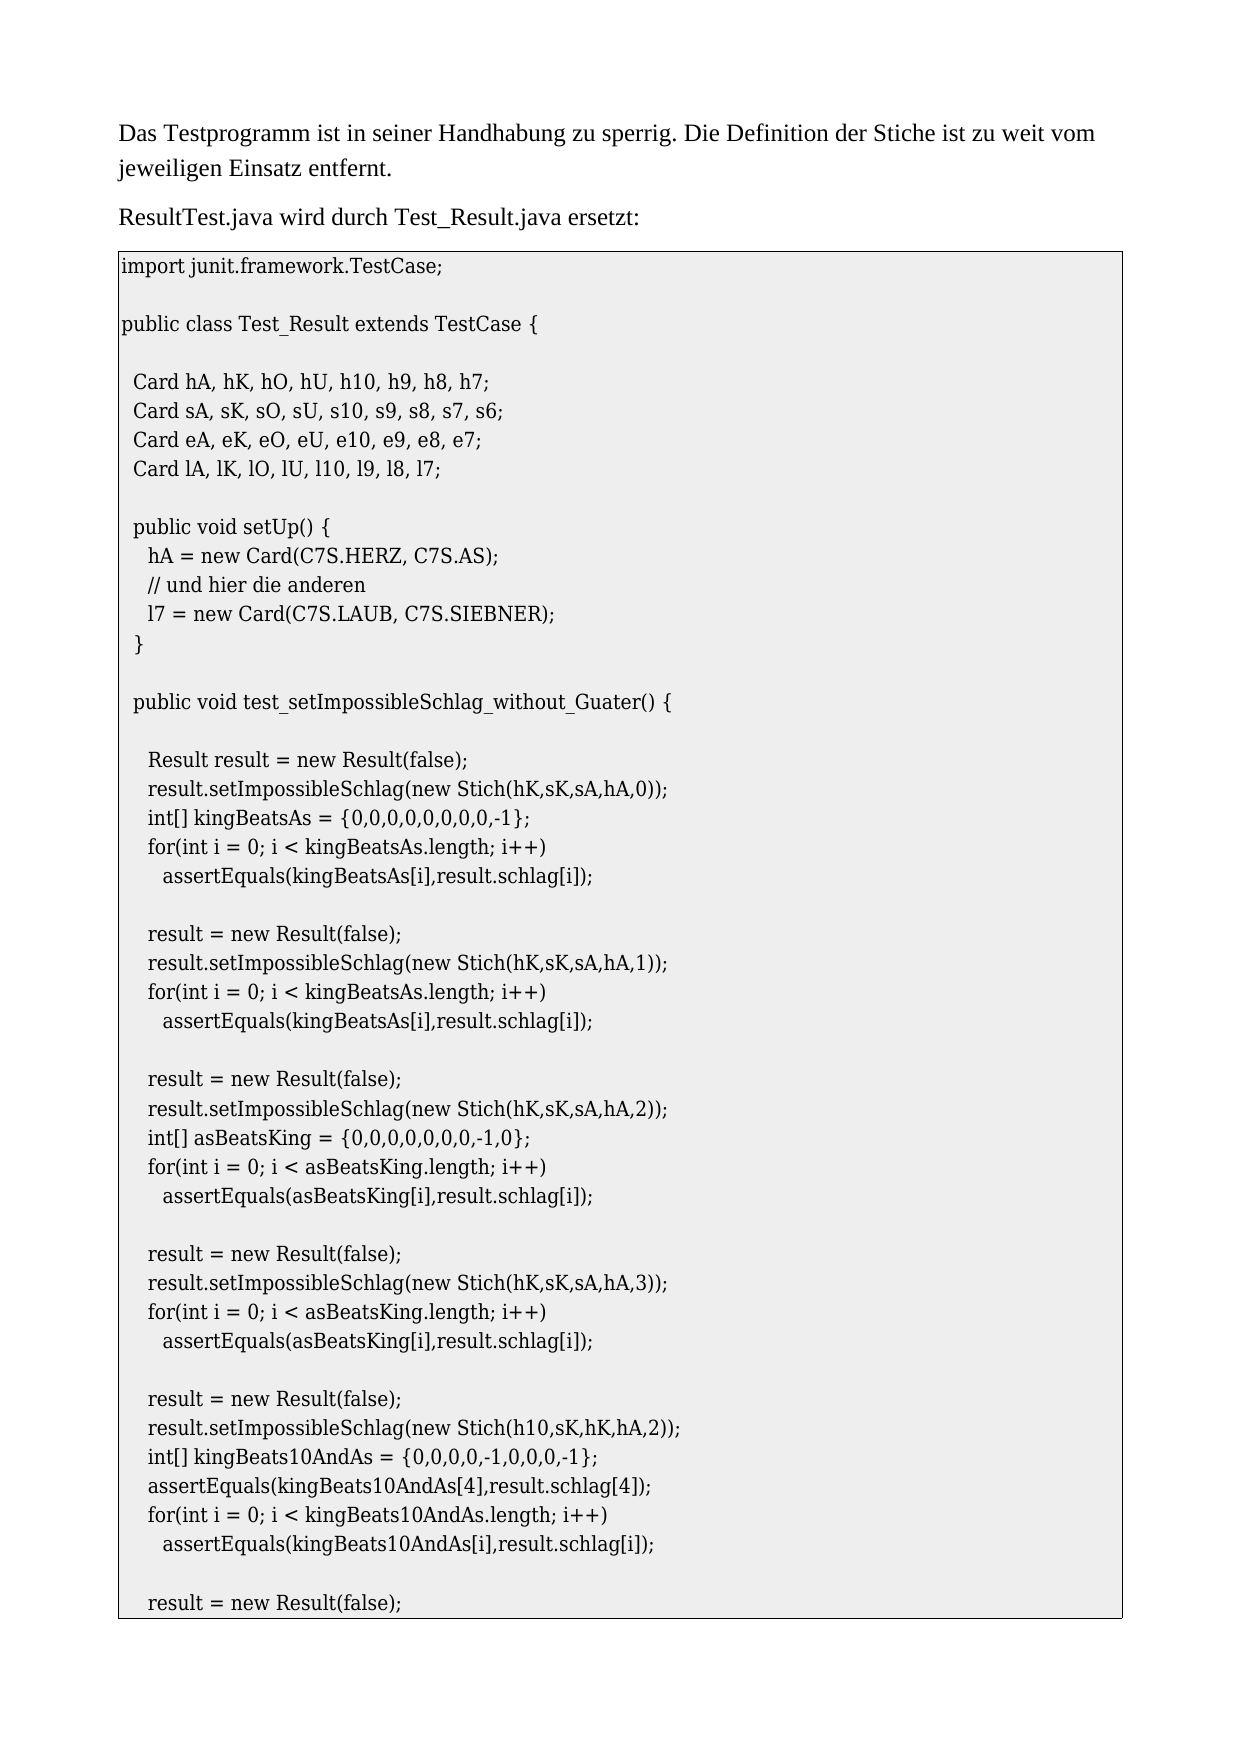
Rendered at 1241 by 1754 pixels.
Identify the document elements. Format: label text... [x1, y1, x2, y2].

text Card eA, eK, eO, eU, e10, e9, e8, e7; [119, 425, 1122, 452]
text Card lA, lK, lO, lU, l10, l9, l8, l7; [119, 454, 1122, 481]
text hA = new Card(C7S.HERZ, C7S.AS); [119, 541, 1122, 569]
text Result result = new Result(false); [119, 745, 1122, 772]
text result = new Result(false); [119, 1239, 1122, 1266]
text ResultTest.java wird durch Test_Result.java ersetzt: [118, 202, 1122, 230]
text assertEquals(asBeatsKing[i],result.schlag[i]); [119, 1181, 1122, 1208]
text public void setUp() { [119, 512, 1122, 539]
text l7 = new Card(C7S.LAUB, C7S.SIEBNER); [119, 599, 1122, 627]
text // und hier die anderen [119, 570, 1122, 598]
text result.setImpossibleSchlag(new Stich(hK,sK,sA,hA,0)); [119, 774, 1122, 801]
text assertEquals(kingBeatsAs[i],result.schlag[i]); [119, 1006, 1122, 1034]
text Card sA, sK, sO, sU, s10, s9, s8, s7, s6; [119, 396, 1122, 423]
text public class Test_Result extends TestCase { [119, 309, 1122, 336]
text result = new Result(false); [119, 1384, 1122, 1411]
text result.setImpossibleSchlag(new Stich(hK,sK,sA,hA,2)); [119, 1093, 1122, 1121]
text result.setImpossibleSchlag(new Stich(h10,sK,hK,hA,2)); [119, 1413, 1122, 1441]
text assertEquals(kingBeats10AndAs[4],result.schlag[4]); [119, 1471, 1122, 1499]
text result.setImpossibleSchlag(new Stich(hK,sK,sA,hA,1)); [119, 948, 1122, 976]
text public void test_setImpossibleSchlag_without_Guater() { [119, 687, 1122, 714]
text result = new Result(false); [119, 1588, 1122, 1618]
text for(int i = 0; i < kingBeats10AndAs.length; i++) [119, 1500, 1122, 1528]
text result.setImpossibleSchlag(new Stich(hK,sK,sA,hA,3)); [119, 1268, 1122, 1295]
text import junit.framework.TestCase; [119, 252, 1122, 278]
text } [119, 628, 1122, 656]
text for(int i = 0; i < kingBeatsAs.length; i++) [119, 832, 1122, 859]
text int[] asBeatsKing = {0,0,0,0,0,0,0,-1,0}; [119, 1123, 1122, 1150]
text Card hA, hK, hO, hU, h10, h9, h8, h7; [119, 367, 1122, 394]
text int[] kingBeats10AndAs = {0,0,0,0,-1,0,0,0,-1}; [119, 1442, 1122, 1469]
text result = new Result(false); [119, 1064, 1122, 1092]
text for(int i = 0; i < asBeatsKing.length; i++) [119, 1152, 1122, 1179]
text for(int i = 0; i < asBeatsKing.length; i++) [119, 1297, 1122, 1324]
text assertEquals(kingBeats10AndAs[i],result.schlag[i]); [119, 1529, 1122, 1557]
text assertEquals(kingBeatsAs[i],result.schlag[i]); [119, 861, 1122, 888]
text int[] kingBeatsAs = {0,0,0,0,0,0,0,0,-1}; [119, 803, 1122, 830]
text result = new Result(false); [119, 919, 1122, 946]
text Das Testprogramm ist in seiner Handhabung zu sperrig. Die Definition der Stiche ist zu weit vom jeweiligen Einsatz entfernt. [118, 118, 1122, 181]
text assertEquals(asBeatsKing[i],result.schlag[i]); [119, 1326, 1122, 1353]
text for(int i = 0; i < kingBeatsAs.length; i++) [119, 977, 1122, 1004]
